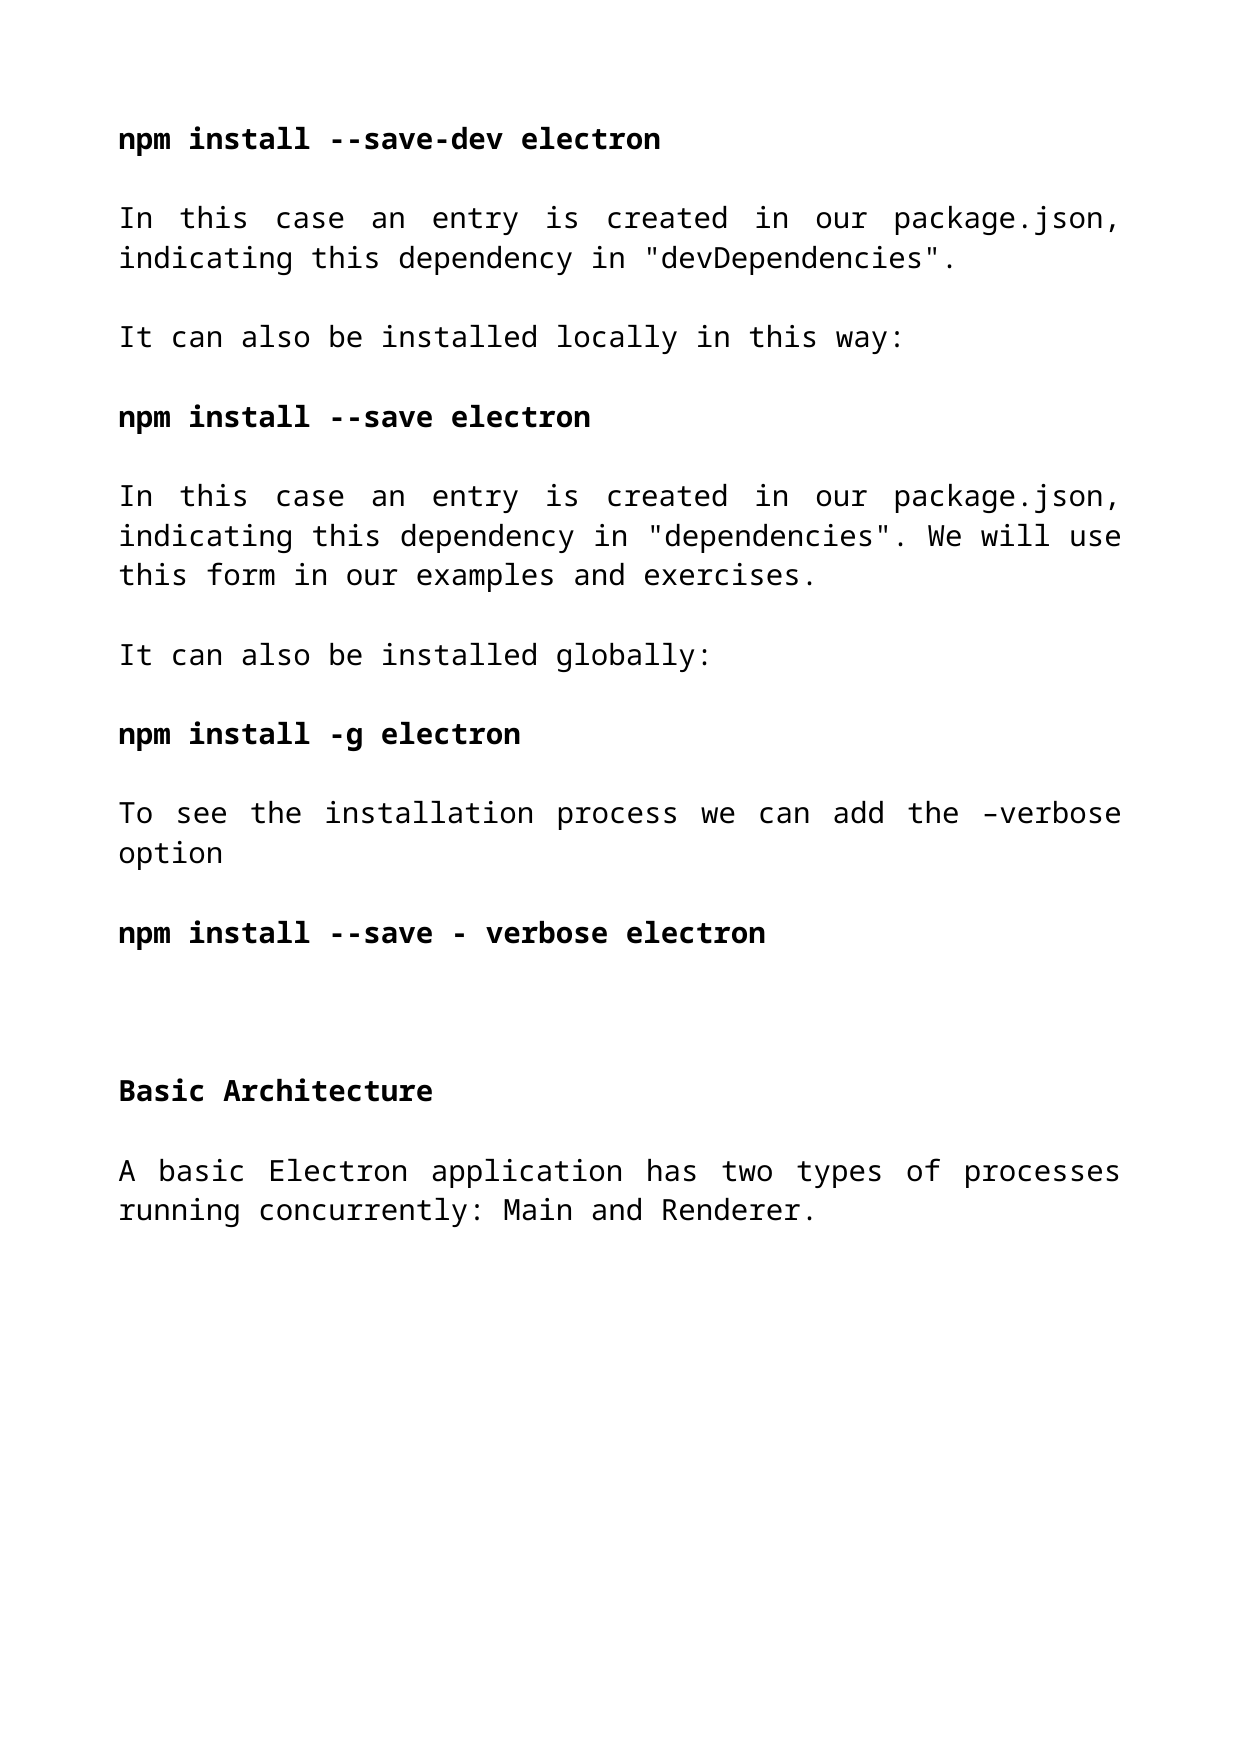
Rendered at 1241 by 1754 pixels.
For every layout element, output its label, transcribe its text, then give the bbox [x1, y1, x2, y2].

text To see the installation process we can add the –verbose option [118, 793, 1122, 872]
text npm install --save electron [118, 396, 1122, 436]
text It can also be installed globally: [118, 634, 1122, 674]
text A basic Electron application has two types of processes running concurrently: Main and Renderer. [118, 1150, 1122, 1229]
text Basic Architecture [118, 1071, 1122, 1110]
text npm install -g electron [118, 713, 1122, 753]
text npm install --save-dev electron [118, 118, 1122, 158]
text In this case an entry is created in our package.json, indicating this dependency in "dependencies". We will use this form in our examples and exercises. [118, 475, 1122, 594]
text It can also be installed locally in this way: [118, 317, 1122, 356]
text npm install --save - verbose electron [118, 912, 1122, 952]
text In this case an entry is created in our package.json, indicating this dependency in "devDependencies". [118, 197, 1122, 277]
